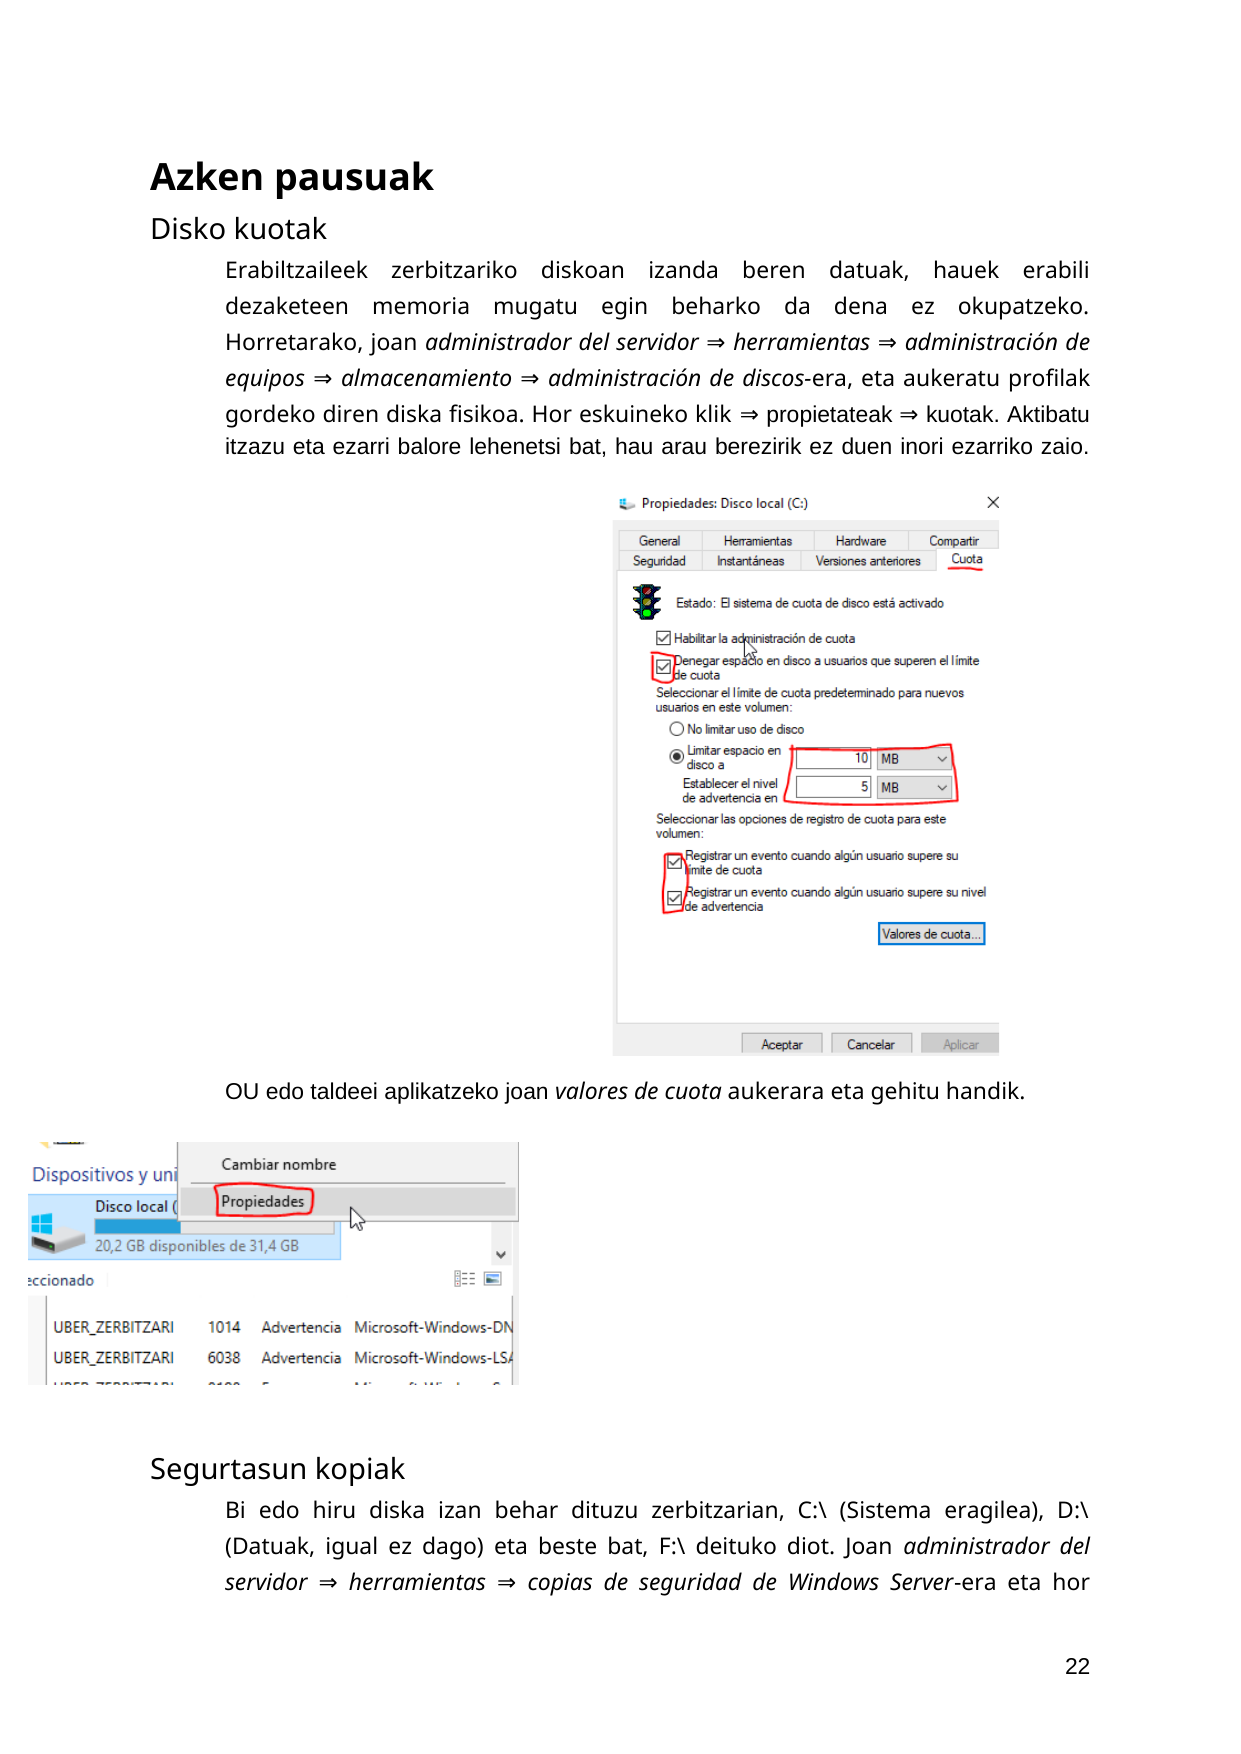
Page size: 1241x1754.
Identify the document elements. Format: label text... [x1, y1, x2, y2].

text Segurtasun kopiak [150, 1448, 1090, 1488]
text Erabiltzaileek zerbitzariko diskoan izanda beren datuak, hauek erabili dezaketeen memoria mugatu egin beharko da dena ez okupatzeko. Horretarako, joan administrador del servidor ⇒ herramientas ⇒ administración de equipos ⇒ almacenamiento ⇒ administración de discos-era, eta aukeratu profilak gordeko diren diska fisikoa. Hor eskuineko klik ⇒ propietateak ⇒ kuotak. Aktibatu itzazu eta ezarri balore lehenetsi bat, hau arau berezirik ez duen inori ezarriko zaio. OU edo taldeei aplikatzeko joan valores de cuota aukerara eta gehitu handik. [225, 254, 1090, 1106]
picture [28, 1142, 519, 1385]
text Disko kuotak [150, 209, 1090, 248]
text Azken pausuak [150, 150, 1090, 201]
text Bi edo hiru diska izan behar dituzu zerbitzarian, C:\ (Sistema eragilea), D:\ (Datuak, igual ez dago) eta beste bat, F:\ deituko diot. Joan administrador del servidor ⇒ herramientas ⇒ copias de seguridad de Windows Server-era eta hor [225, 1494, 1090, 1597]
picture [612, 488, 1000, 1056]
